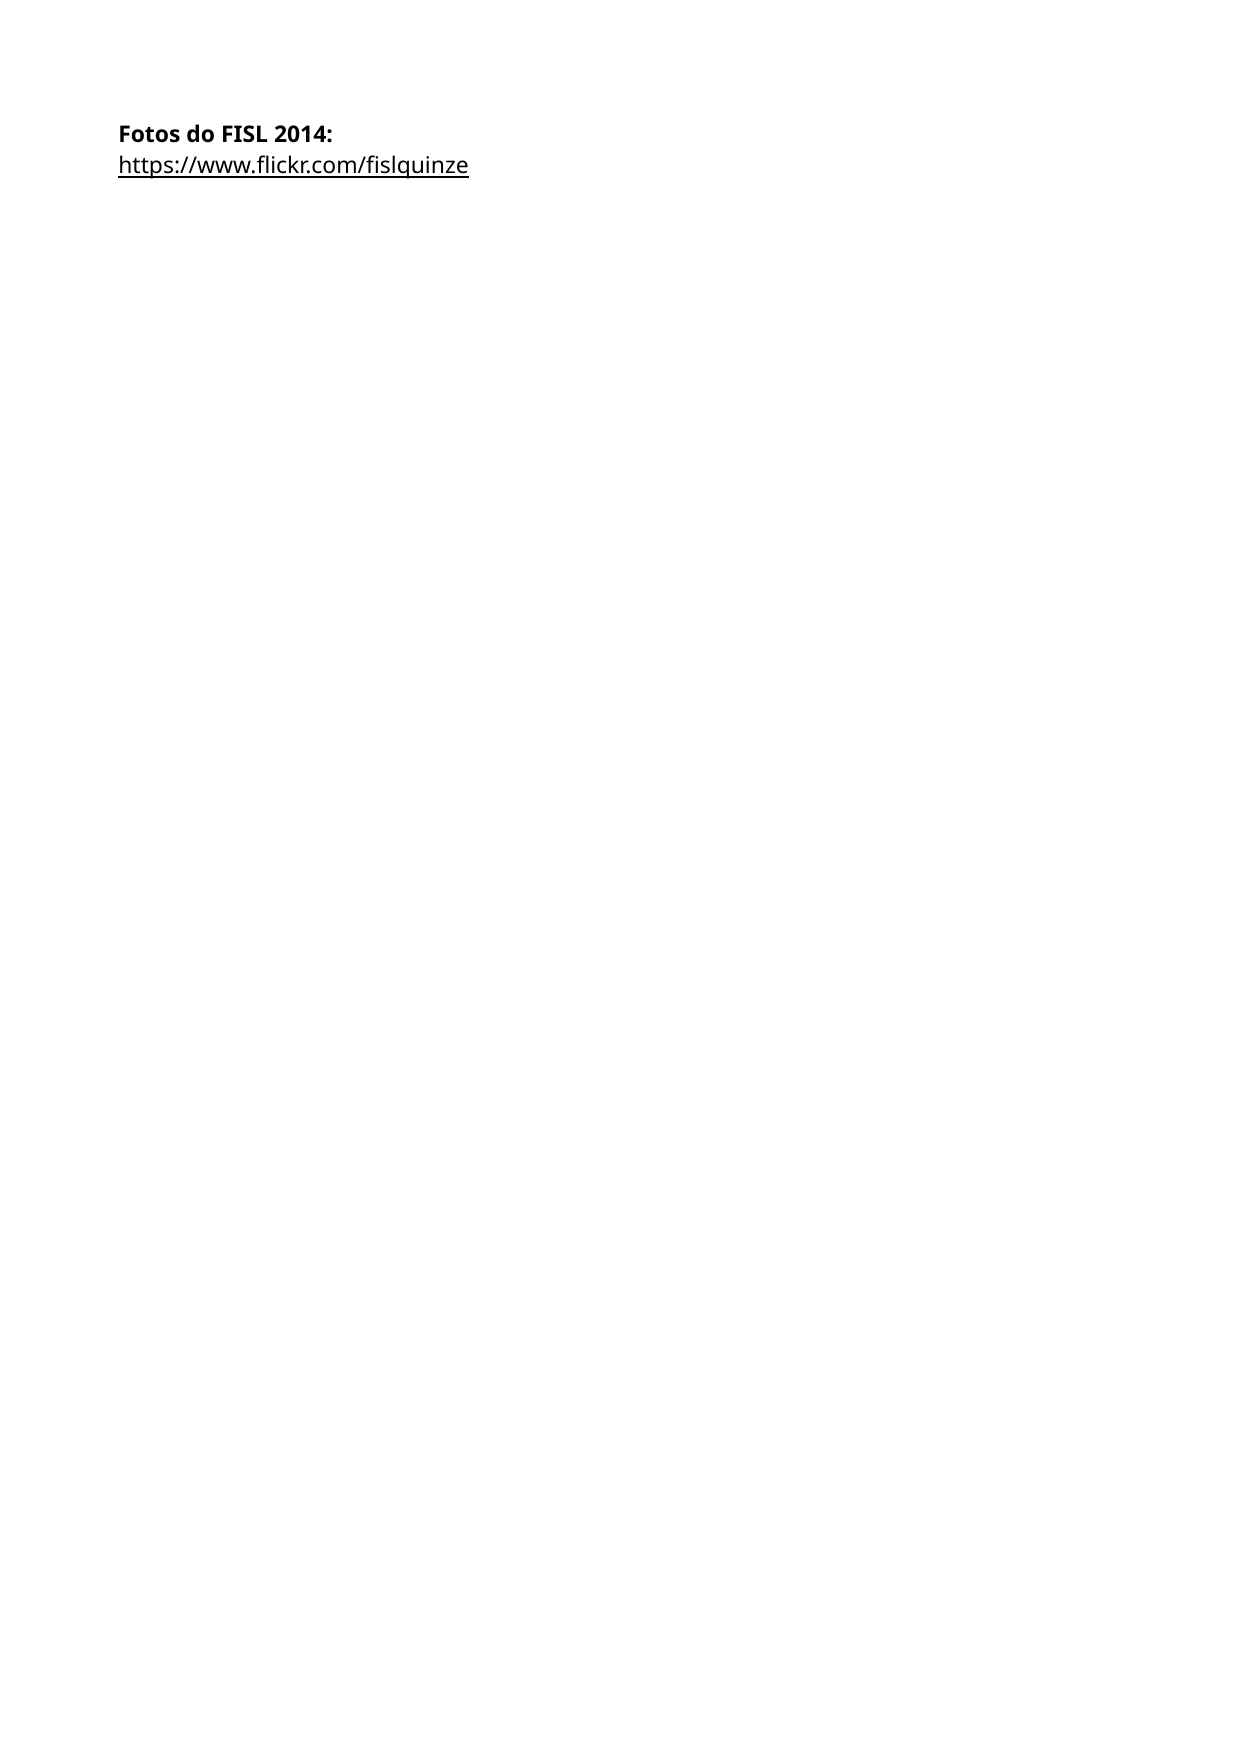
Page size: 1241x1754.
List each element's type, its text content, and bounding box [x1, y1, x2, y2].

text https://www.flickr.com/fislquinze [118, 149, 1122, 181]
text Fotos do FISL 2014: [118, 118, 1122, 149]
